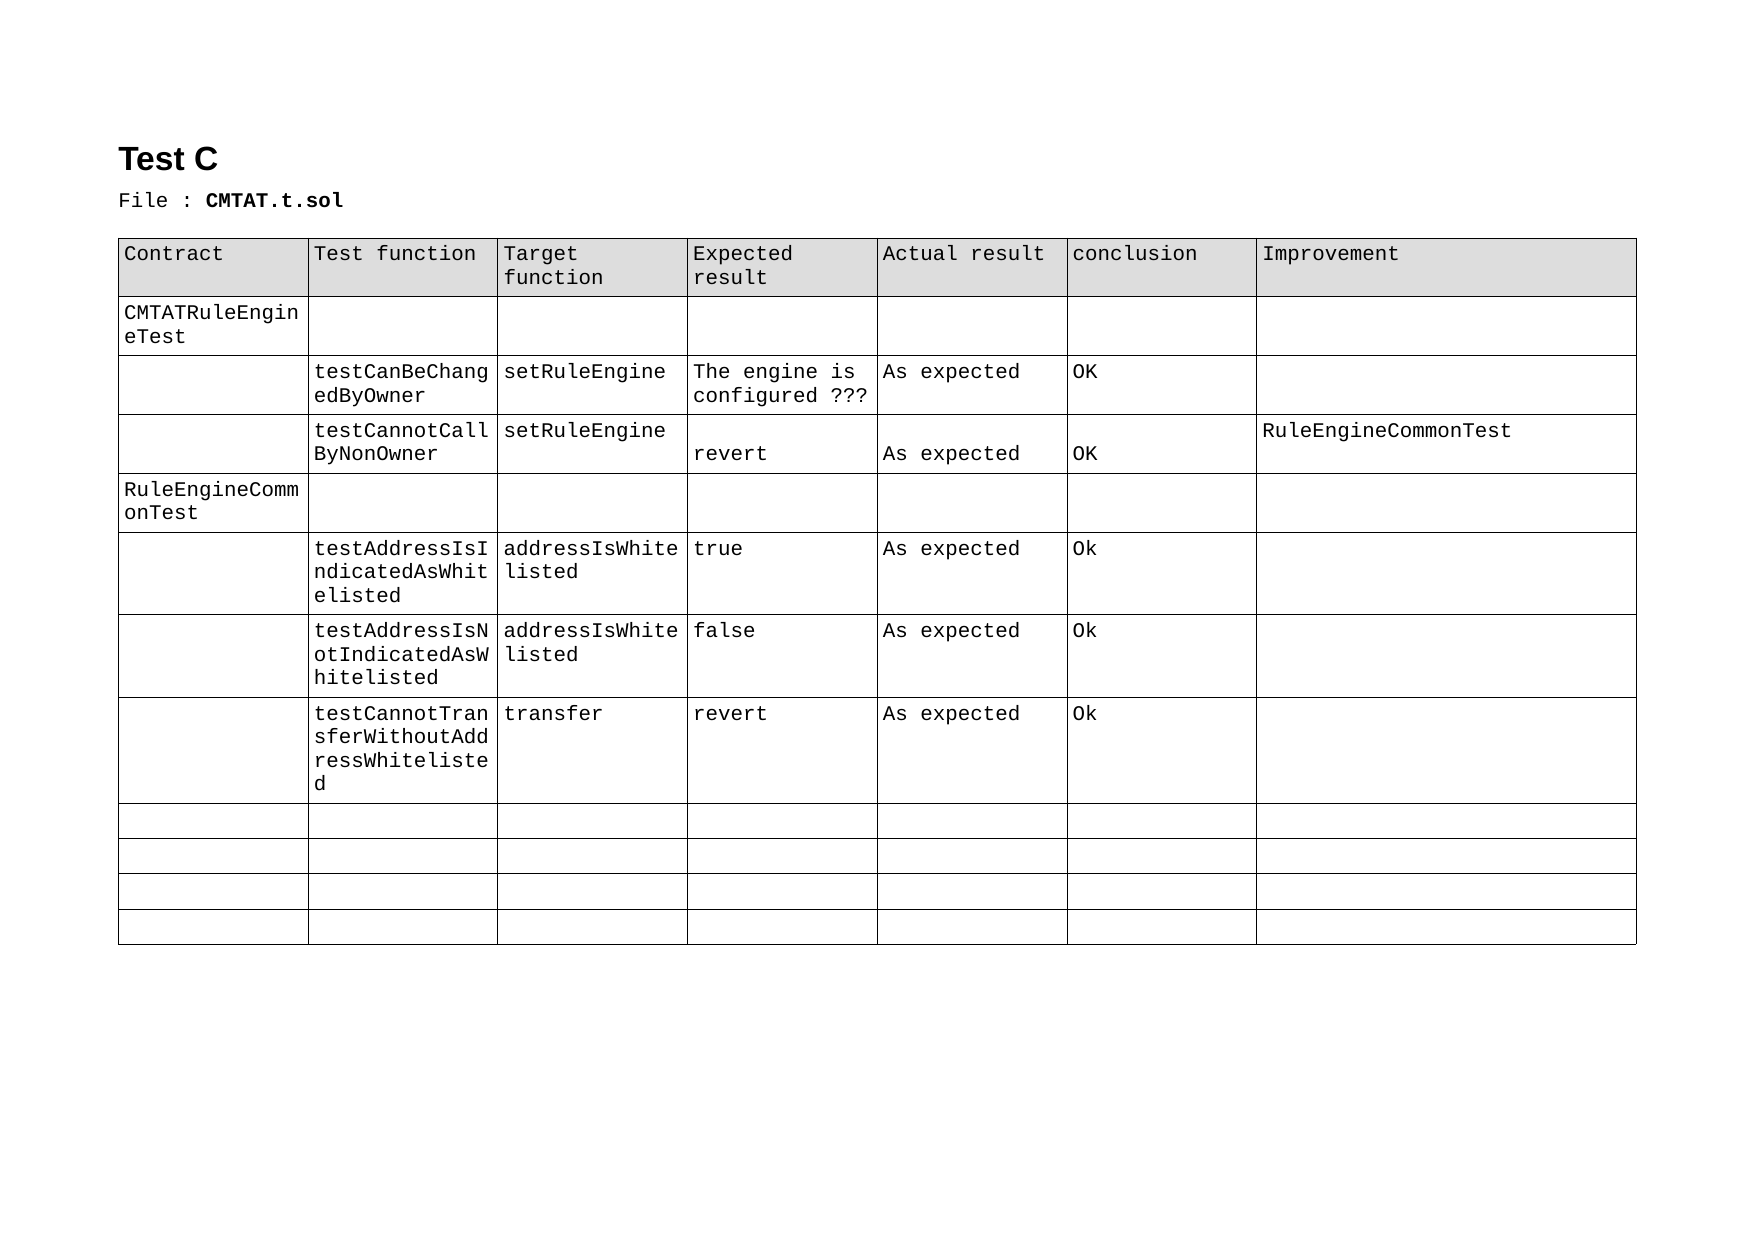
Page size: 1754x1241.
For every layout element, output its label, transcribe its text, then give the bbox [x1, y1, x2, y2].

table_cell [498, 839, 687, 873]
table_cell CMTATRuleEngineTest [119, 297, 308, 355]
table_cell Ok [1068, 698, 1256, 803]
table_cell [1257, 910, 1636, 944]
text File : CMTAT.t.sol [118, 190, 1636, 214]
table_cell OK [1068, 415, 1256, 473]
table_header Expected result [688, 239, 877, 296]
table_cell [119, 804, 308, 838]
table_cell [119, 533, 308, 614]
table_cell false [688, 615, 877, 697]
table_cell [119, 615, 308, 697]
table_cell [688, 804, 877, 838]
table_cell testAddressIsNotIndicatedAsWhitelisted [309, 615, 497, 697]
table_cell [119, 356, 308, 414]
subtitle Test C [118, 139, 1636, 178]
table_cell [309, 839, 497, 873]
table_cell [878, 910, 1067, 944]
table_cell revert [688, 415, 877, 473]
table_cell [498, 910, 687, 944]
table_cell [1257, 615, 1636, 697]
table_cell [309, 804, 497, 838]
table_header Test function [309, 239, 497, 296]
table_cell [688, 474, 877, 532]
table_cell [1257, 839, 1636, 873]
table_cell [688, 297, 877, 355]
table_cell revert [688, 698, 877, 803]
table_header Target function [498, 239, 687, 296]
table_cell [119, 874, 308, 908]
table_cell true [688, 533, 877, 614]
table_cell addressIsWhitelisted [498, 533, 687, 614]
table_cell The engine is configured ??? [688, 356, 877, 414]
table_cell setRuleEngine [498, 356, 687, 414]
table_cell [309, 297, 497, 355]
table_cell [119, 698, 308, 803]
table_cell [688, 839, 877, 873]
table_cell [878, 297, 1067, 355]
table_cell [1068, 874, 1256, 908]
table_cell [309, 910, 497, 944]
table_cell [309, 874, 497, 908]
table_cell addressIsWhitelisted [498, 615, 687, 697]
table_cell Ok [1068, 533, 1256, 614]
table_header Contract [119, 239, 308, 296]
table_cell testAddressIsIndicatedAsWhitelisted [309, 533, 497, 614]
table_cell [878, 839, 1067, 873]
table_cell [878, 874, 1067, 908]
table_cell Ok [1068, 615, 1256, 697]
table_cell [1257, 356, 1636, 414]
table_cell setRuleEngine [498, 415, 687, 473]
table_cell [1257, 533, 1636, 614]
table_cell As expected [878, 356, 1067, 414]
table_cell [119, 910, 308, 944]
table_cell [688, 910, 877, 944]
table_cell [1257, 297, 1636, 355]
table_cell OK [1068, 356, 1256, 414]
table_cell [119, 415, 308, 473]
table_cell [1068, 297, 1256, 355]
table_header Improvement [1257, 239, 1636, 296]
table_header conclusion [1068, 239, 1256, 296]
table_cell testCannotTransferWithoutAddressWhitelisted [309, 698, 497, 803]
table_cell [1068, 839, 1256, 873]
table_cell [688, 874, 877, 908]
table_header Actual result [878, 239, 1067, 296]
table_cell testCanBeChangedByOwner [309, 356, 497, 414]
table_cell [878, 804, 1067, 838]
table_cell [878, 474, 1067, 532]
table_cell [1257, 698, 1636, 803]
table_cell transfer [498, 698, 687, 803]
table_cell As expected [878, 698, 1067, 803]
table_cell [309, 474, 497, 532]
table_cell [498, 474, 687, 532]
table_cell [498, 804, 687, 838]
table_cell As expected [878, 533, 1067, 614]
table_cell [1257, 874, 1636, 908]
table_cell [1068, 474, 1256, 532]
table_cell [1257, 804, 1636, 838]
table_cell [498, 297, 687, 355]
table_cell [119, 839, 308, 873]
table_cell [1068, 804, 1256, 838]
table_cell testCannotCallByNonOwner [309, 415, 497, 473]
table_cell RuleEngineCommonTest [1257, 415, 1636, 473]
table_cell [1257, 474, 1636, 532]
table_cell As expected [878, 615, 1067, 697]
table_cell As expected [878, 415, 1067, 473]
table_cell [498, 874, 687, 908]
table_cell [1068, 910, 1256, 944]
table_cell RuleEngineCommonTest [119, 474, 308, 532]
